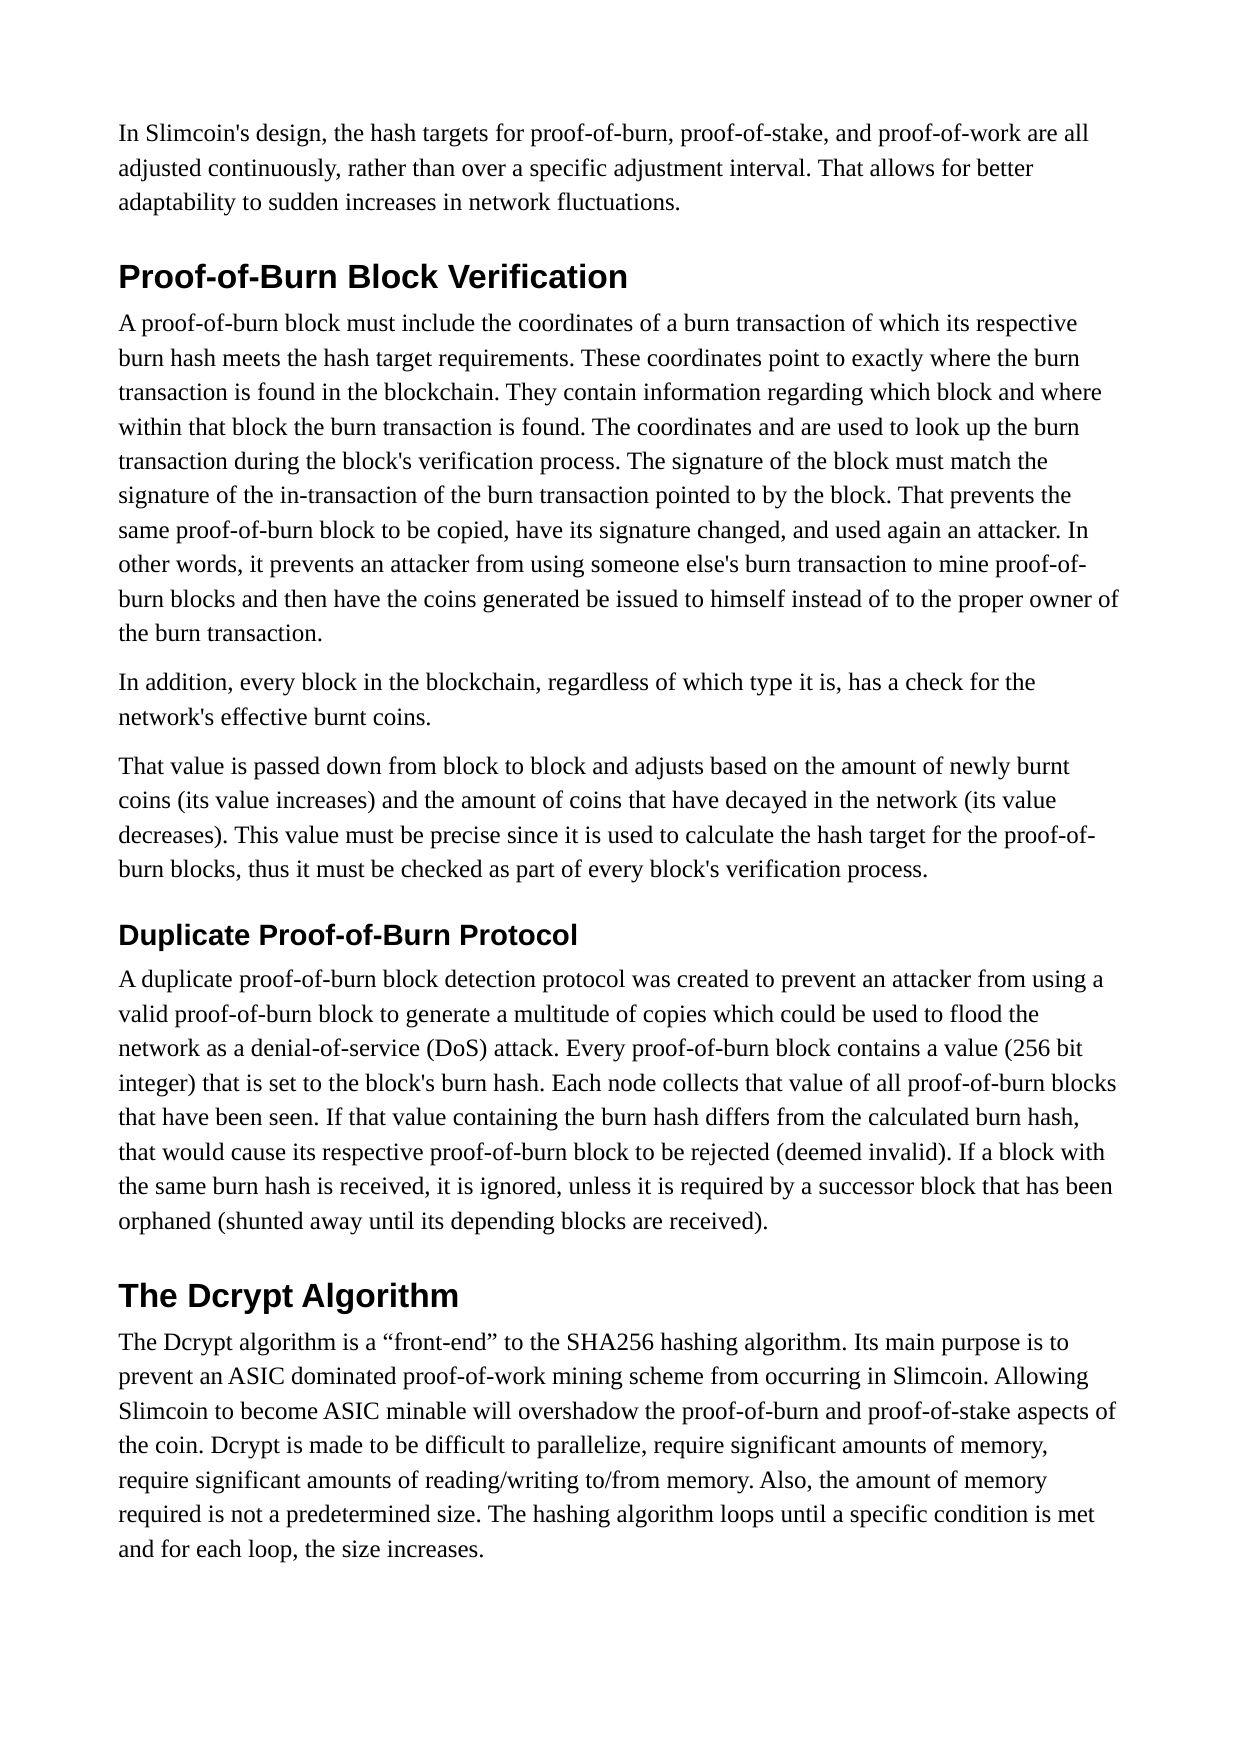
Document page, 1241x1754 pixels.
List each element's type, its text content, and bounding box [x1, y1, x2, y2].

text A duplicate proof-of-burn block detection protocol was created to prevent an attacker from using a valid proof-of-burn block to generate a multitude of copies which could be used to flood the network as a denial-of-service (DoS) attack. Every proof-of-burn block contains a value (256 bit integer) that is set to the block's burn hash. Each node collects that value of all proof-of-burn blocks that have been seen. If that value containing the burn hash differs from the calculated burn hash, that would cause its respective proof-of-burn block to be rejected (deemed invalid). If a block with the same burn hash is received, it is ignored, unless it is required by a successor block that has been orphaned (shunted away until its depending blocks are received). [118, 964, 1122, 1234]
text The Dcrypt algorithm is a “front-end” to the SHA256 hashing algorithm. Its main purpose is to prevent an ASIC dominated proof-of-work mining scheme from occurring in Slimcoin. Allowing Slimcoin to become ASIC minable will overshadow the proof-of-burn and proof-of-stake aspects of the coin. Dcrypt is made to be difficult to parallelize, require significant amounts of memory, require significant amounts of reading/writing to/from memory. Also, the amount of memory required is not a predetermined size. The hashing algorithm loops until a specific condition is met and for each loop, the size increases. [118, 1327, 1122, 1562]
text In addition, every block in the blockchain, regardless of which type it is, has a check for the network's effective burnt coins. [118, 667, 1122, 731]
text That value is passed down from block to block and adjusts based on the amount of newly burnt coins (its value increases) and the amount of coins that have decayed in the network (its value decreases). This value must be precise since it is used to calculate the hash target for the proof-of-burn blocks, thus it must be checked as part of every block's verification process. [118, 751, 1122, 883]
text A proof-of-burn block must include the coordinates of a burn transaction of which its respective burn hash meets the hash target requirements. These coordinates point to exactly where the burn transaction is found in the blockchain. They contain information regarding which block and where within that block the burn transaction is found. The coordinates and are used to look up the burn transaction during the block's verification process. The signature of the block must match the signature of the in-transaction of the burn transaction pointed to by the block. That prevents the same proof-of-burn block to be copied, have its signature changed, and used again an attacker. In other words, it prevents an attacker from using someone else's burn transaction to mine proof-of-burn blocks and then have the coins generated be issued to himself instead of to the proper owner of the burn transaction. [118, 308, 1122, 647]
subtitle Proof-of-Burn Block Verification [118, 257, 1122, 296]
subtitle Duplicate Proof-of-Burn Protocol [118, 918, 1122, 952]
text In Slimcoin's design, the hash targets for proof-of-burn, proof-of-stake, and proof-of-work are all adjusted continuously, rather than over a specific adjustment interval. That allows for better adaptability to sudden increases in network fluctuations. [118, 118, 1122, 216]
subtitle The Dcrypt Algorithm [118, 1276, 1122, 1314]
